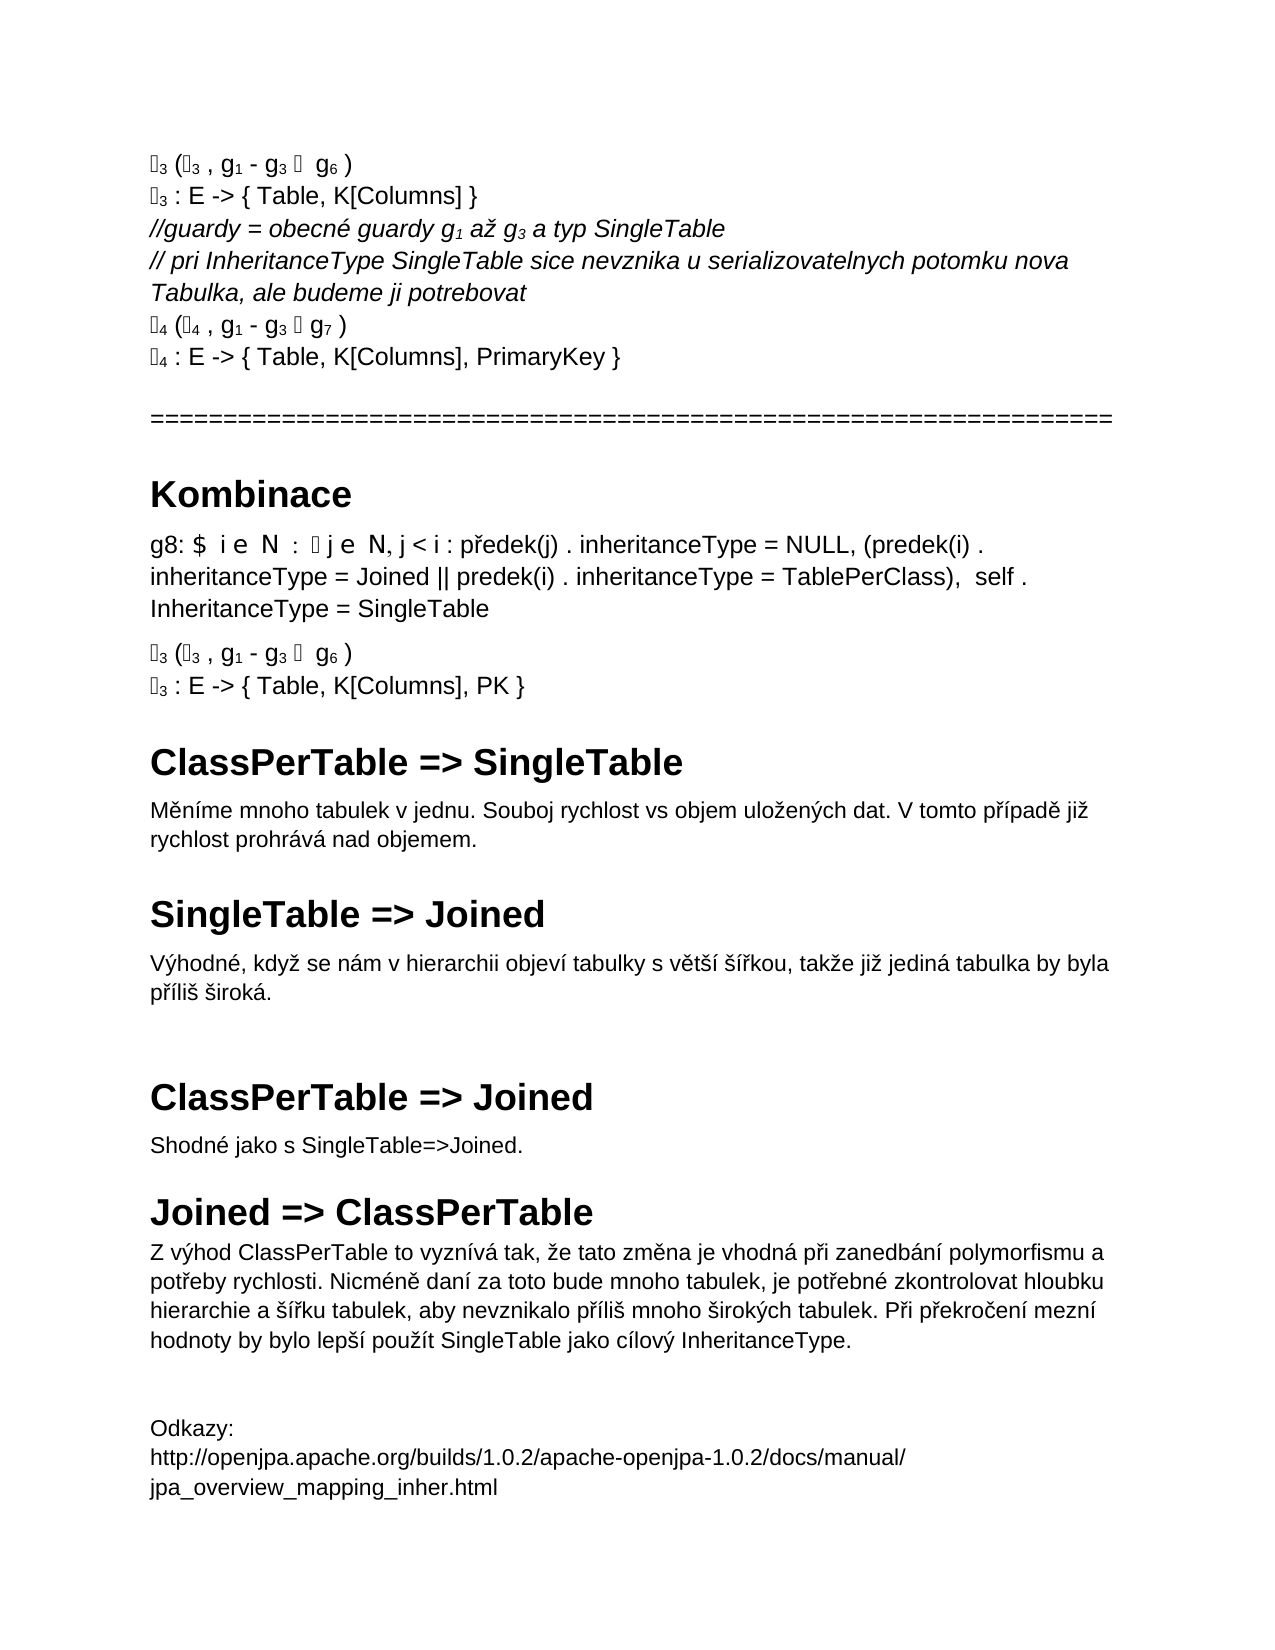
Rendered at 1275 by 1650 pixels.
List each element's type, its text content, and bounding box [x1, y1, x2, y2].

subtitle 4 (4 , g1 - g3  g7 ) [150, 311, 1125, 339]
subtitle 3 (3 , g1 - g3  g6 ) [150, 639, 1125, 667]
subtitle g8: $ i e N :  j e N, j < i : předek(j) . inheritanceType = NULL, (predek(i) . inheritanceType = Joined || predek(i) . inheritanceType = TablePerClass), self . InheritanceType = SingleTable [150, 530, 1125, 623]
subtitle 3 : E -> { Table, K[Columns] } [150, 182, 1125, 210]
subtitle ================================================================== [150, 404, 1125, 432]
text Shodné jako s SingleTable=>Joined. [150, 1132, 1125, 1158]
text Z výhod ClassPerTable to vyznívá tak, že tato změna je vhodná při zanedbání polymorfismu a potřeby rychlosti. Nicméně daní za toto bude mnoho tabulek, je potřebné zkontrolovat hloubku hierarchie a šířku tabulek, aby nevznikalo příliš mnoho širokých tabulek. Při překročení mezní hodnoty by bylo lepší použít SingleTable jako cílový InheritanceType. [150, 1239, 1125, 1353]
text Joined => ClassPerTable [150, 1191, 1125, 1233]
subtitle ClassPerTable => Joined [150, 1076, 1125, 1118]
subtitle Kombinace [150, 474, 1125, 516]
subtitle 3 : E -> { Table, K[Columns], PK } [150, 671, 1125, 699]
text Odkazy: [150, 1416, 1125, 1441]
subtitle //guardy = obecné guardy g1 až g3 a typ SingleTable [150, 214, 1125, 242]
subtitle 4 : E -> { Table, K[Columns], PrimaryKey } [150, 343, 1125, 371]
subtitle 3 (3 , g1 - g3  g6 ) [150, 150, 1125, 178]
subtitle SingleTable => Joined [150, 894, 1125, 936]
text Výhodné, když se nám v hierarchii objeví tabulky s větší šířkou, takže již jediná tabulka by byla příliš široká. [150, 950, 1125, 1005]
text Měníme mnoho tabulek v jednu. Souboj rychlost vs objem uložených dat. V tomto případě již rychlost prohrává nad objemem. [150, 798, 1125, 853]
text http://openjpa.apache.org/builds/1.0.2/apache-openjpa-1.0.2/docs/manual/jpa_overview_mapping_inher.html [150, 1445, 1125, 1500]
subtitle ClassPerTable => SingleTable [150, 741, 1125, 783]
subtitle // pri InheritanceType SingleTable sice nevznika u serializovatelnych potomku nova Tabulka, ale budeme ji potrebovat [150, 246, 1125, 306]
